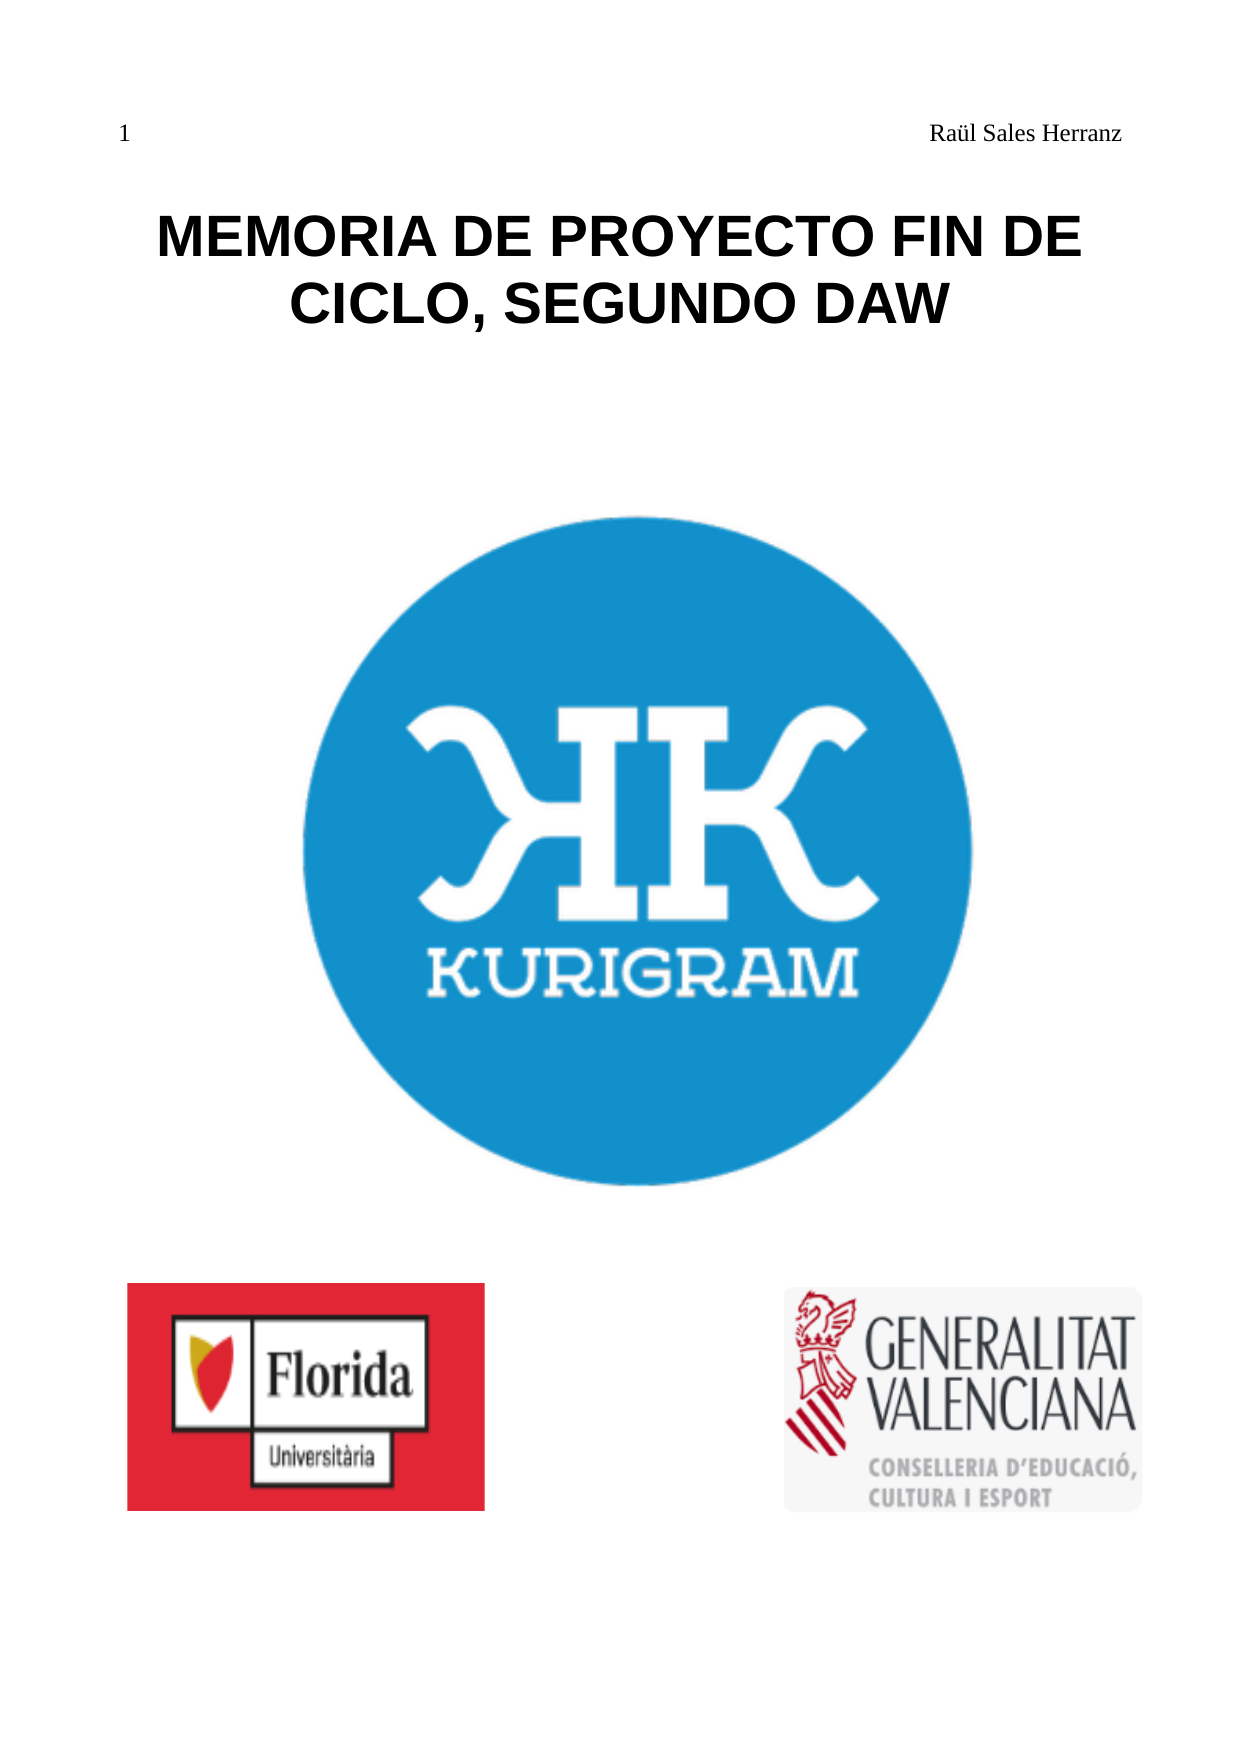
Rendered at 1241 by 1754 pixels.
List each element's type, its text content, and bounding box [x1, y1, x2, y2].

title MEMORIA DE PROYECTO FIN DE CICLO, SEGUNDO DAW [118, 201, 1122, 336]
picture [783, 1287, 1155, 1514]
picture [127, 1283, 485, 1511]
picture [223, 469, 1046, 1220]
